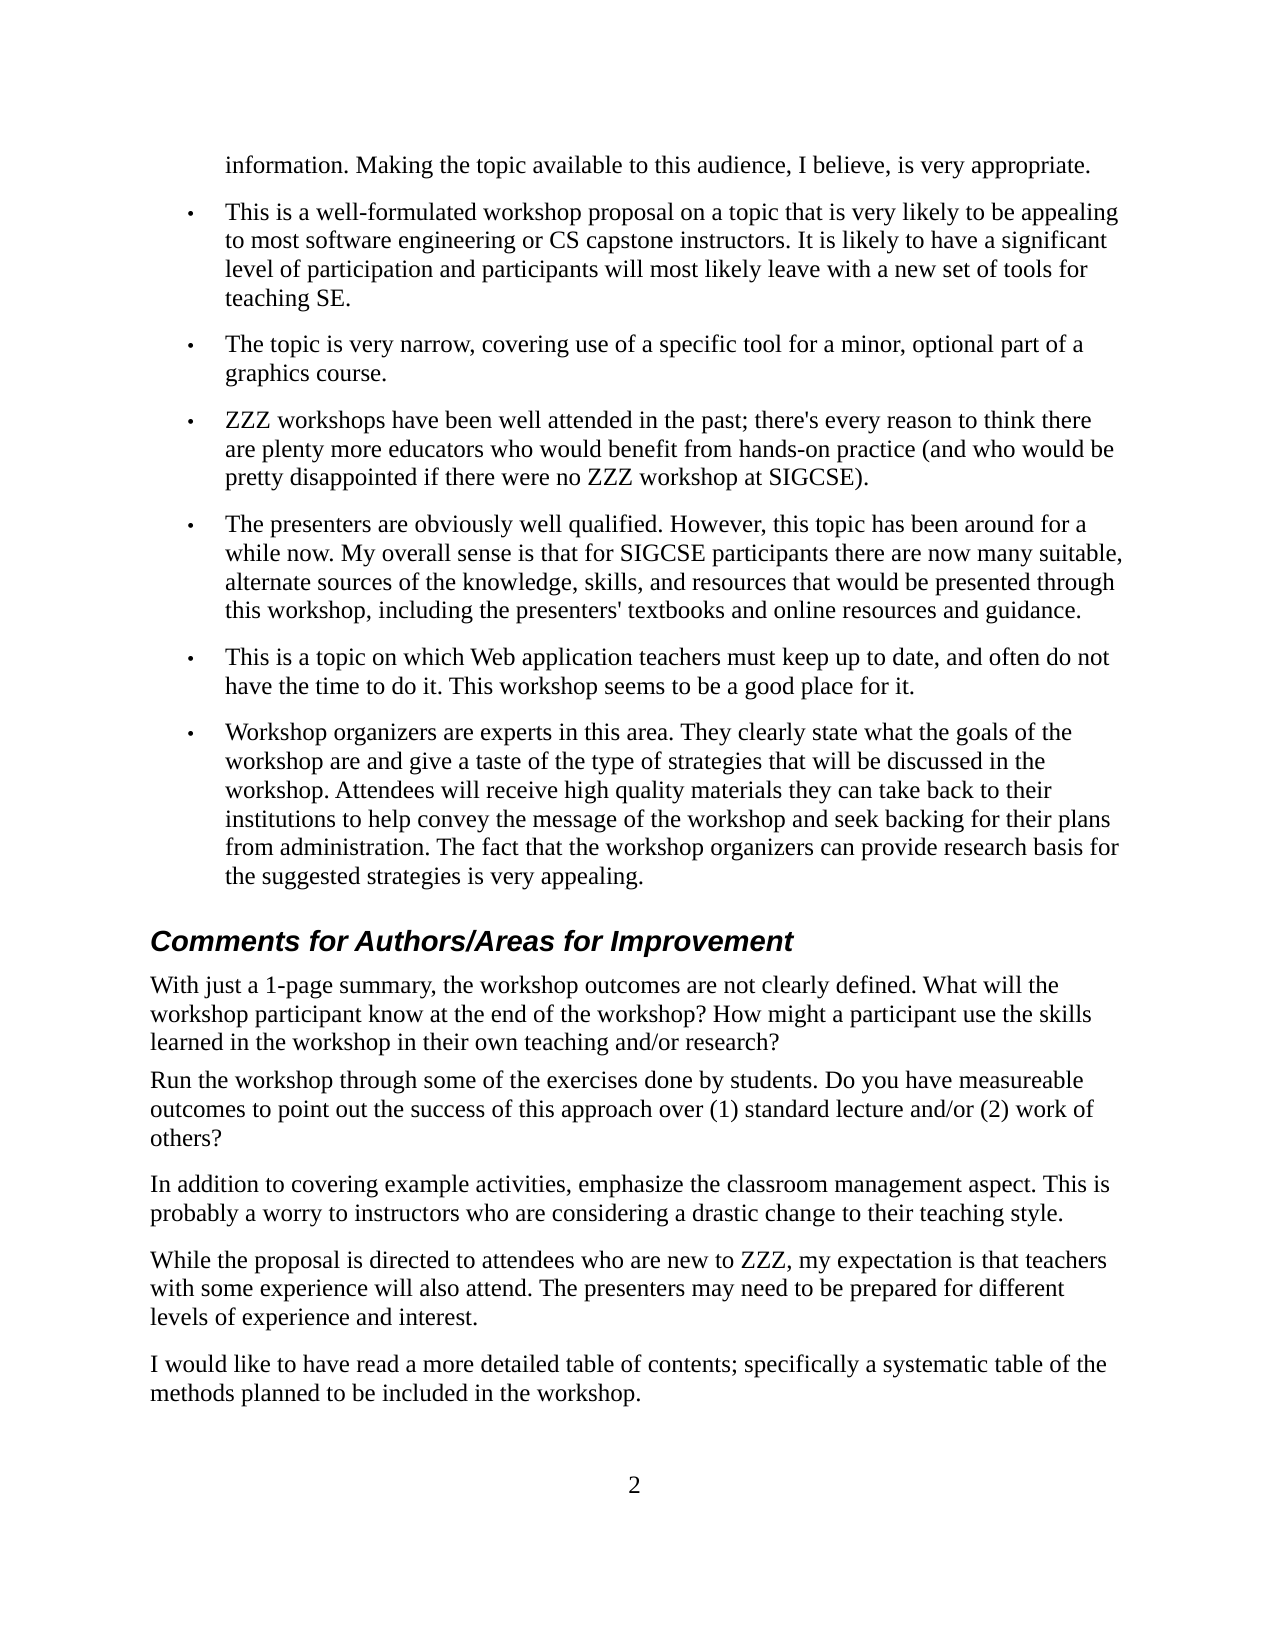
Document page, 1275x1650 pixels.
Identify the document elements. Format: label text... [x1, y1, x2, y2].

list information. Making the topic available to this audience, I believe, is very appropriate. [187, 150, 1125, 179]
list This is a well-formulated workshop proposal on a topic that is very likely to be appealing to most software engineering or CS capstone instructors. It is likely to have a significant level of participation and participants will most likely leave with a new set of tools for teaching SE. [187, 197, 1125, 312]
list The topic is very narrow, covering use of a specific tool for a minor, optional part of a graphics course. [187, 329, 1125, 387]
subtitle Comments for Authors/Areas for Improvement [150, 924, 1125, 957]
list ZZZ workshops have been well attended in the past; there's every reason to think there are plenty more educators who would benefit from hands-on practice (and who would be pretty disappointed if there were no ZZZ workshop at SIGCSE). [187, 405, 1125, 491]
text With just a 1-page summary, the workshop outcomes are not clearly defined. What will the workshop participant know at the end of the workshop? How might a participant use the skills learned in the workshop in their own teaching and/or research? [150, 970, 1125, 1056]
text I would like to have read a more detailed table of contents; specifically a systematic table of the methods planned to be included in the workshop. [150, 1349, 1125, 1406]
text In addition to covering example activities, emphasize the classroom management aspect. This is probably a worry to instructors who are considering a drastic change to their teaching style. [150, 1169, 1125, 1227]
text Run the workshop through some of the exercises done by students. Do you have measureable outcomes to point out the success of this approach over (1) standard lecture and/or (2) work of others? [150, 1065, 1125, 1151]
list Workshop organizers are experts in this area. They clearly state what the goals of the workshop are and give a taste of the type of strategies that will be discussed in the workshop. Attendees will receive high quality materials they can take back to their institutions to help convey the message of the workshop and seek backing for their plans from administration. The fact that the workshop organizers can provide research basis for the suggested strategies is very appealing. [187, 717, 1125, 890]
text While the proposal is directed to attendees who are new to ZZZ, my expectation is that teachers with some experience will also attend. The presenters may need to be prepared for different levels of experience and interest. [150, 1245, 1125, 1331]
list This is a topic on which Web application teachers must keep up to date, and often do not have the time to do it. This workshop seems to be a good place for it. [187, 642, 1125, 699]
list The presenters are obviously well qualified. However, this topic has been around for a while now. My overall sense is that for SIGCSE participants there are now many suitable, alternate sources of the knowledge, skills, and resources that would be presented through this workshop, including the presenters' textbooks and online resources and guidance. [187, 509, 1125, 624]
